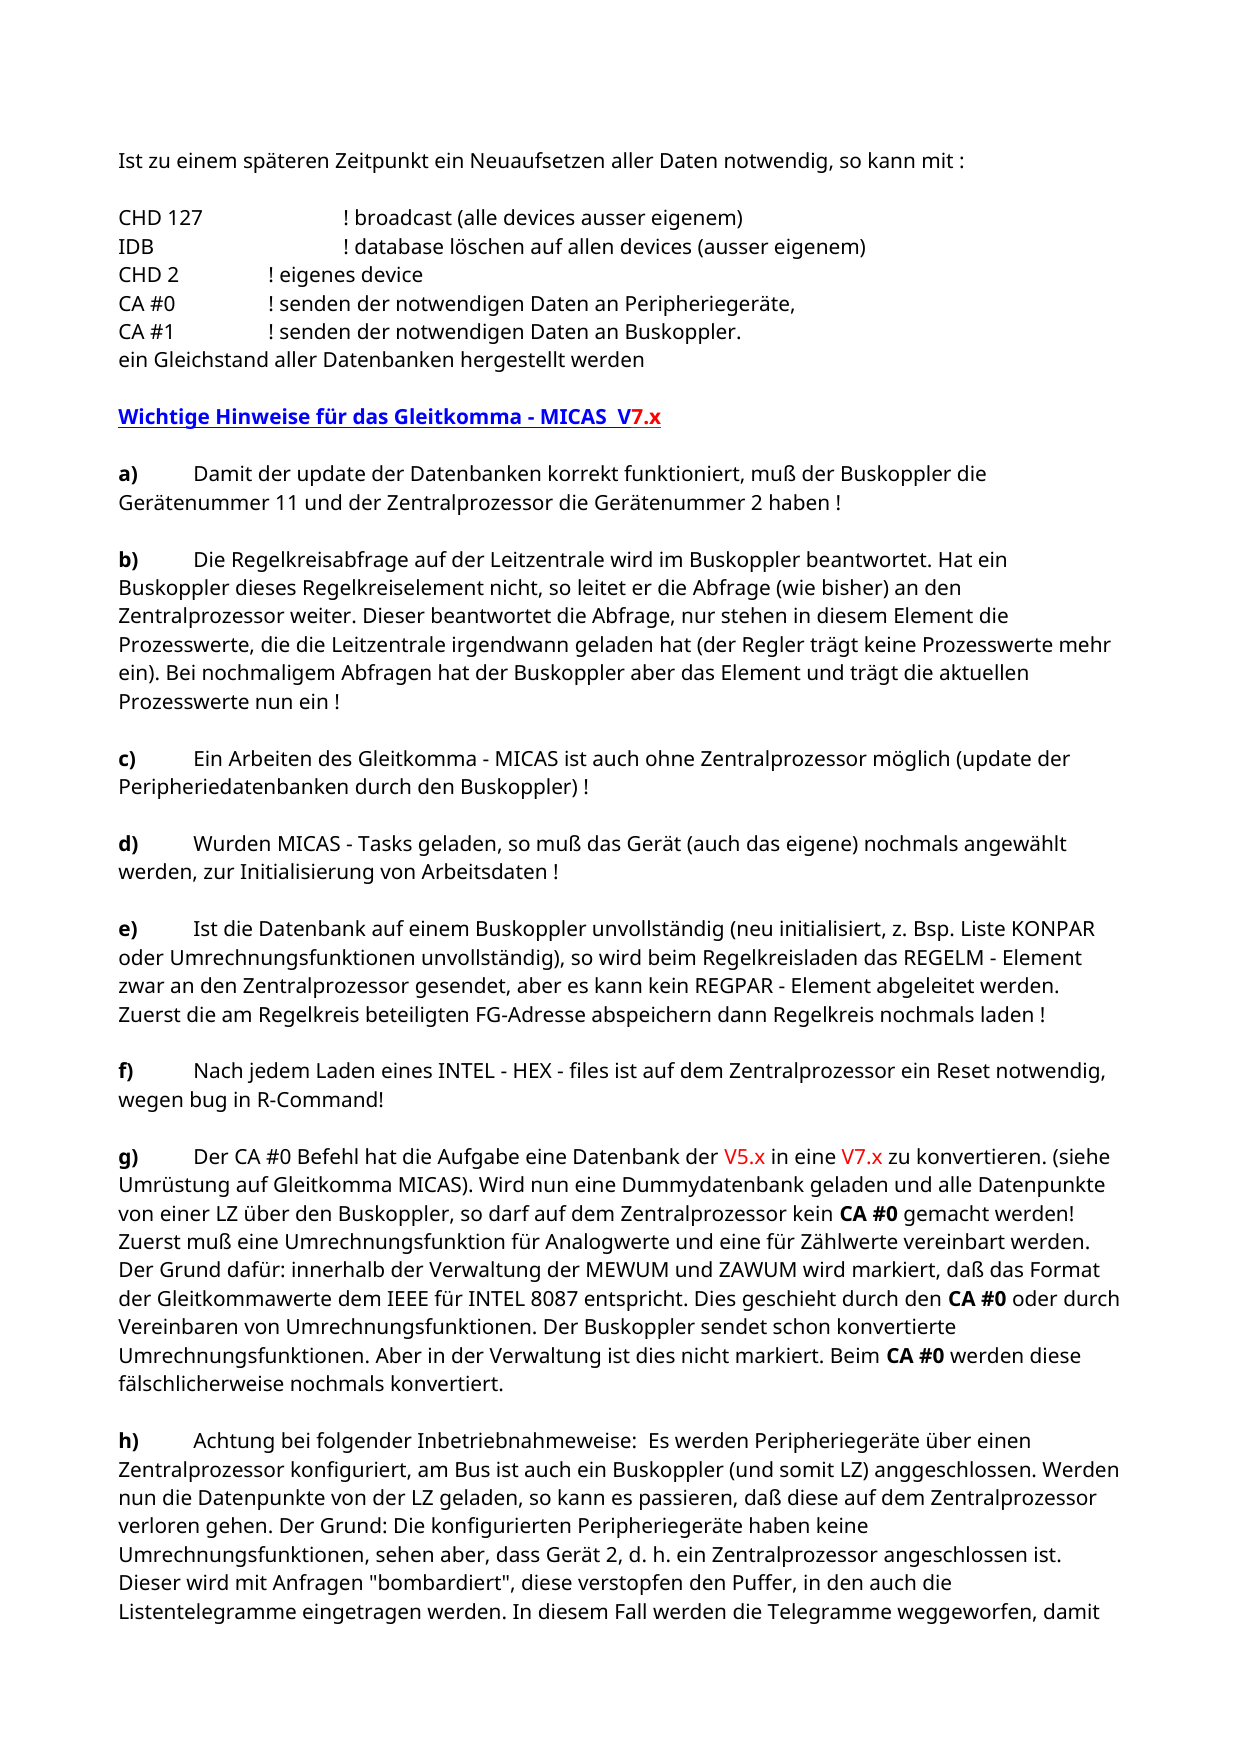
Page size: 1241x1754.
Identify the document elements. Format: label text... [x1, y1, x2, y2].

text CHD 127 ! broadcast (alle devices ausser eigenem) [118, 203, 1122, 232]
text a) Damit der update der Datenbanken korrekt funktioniert, muß der Buskoppler die Gerätenummer 11 und der Zentralprozessor die Gerätenummer 2 haben ! [118, 459, 1122, 516]
text d) Wurden MICAS - Tasks geladen, so muß das Gerät (auch das eigene) nochmals angewählt werden, zur Initialisierung von Arbeitsdaten ! [118, 829, 1122, 886]
text CHD 2 ! eigenes device [118, 260, 1122, 289]
text g) Der CA #0 Befehl hat die Aufgabe eine Datenbank der V5.x in eine V7.x zu konvertieren. (siehe Umrüstung auf Gleitkomma MICAS). Wird nun eine Dummydatenbank geladen und alle Datenpunkte von einer LZ über den Buskoppler, so darf auf dem Zentralprozessor kein CA #0 gemacht werden! Zuerst muß eine Umrechnungsfunktion für Analogwerte und eine für Zählwerte vereinbart werden. Der Grund dafür: innerhalb der Verwaltung der MEWUM und ZAWUM wird markiert, daß das Format der Gleitkommawerte dem IEEE für INTEL 8087 entspricht. Dies geschieht durch den CA #0 oder durch Vereinbaren von Umrechnungsfunktionen. Der Buskoppler sendet schon konvertierte Umrechnungsfunktionen. Aber in der Verwaltung ist dies nicht markiert. Beim CA #0 werden diese fälschlicherweise nochmals konvertiert. [118, 1142, 1122, 1398]
text e) Ist die Datenbank auf einem Buskoppler unvollständig (neu initialisiert, z. Bsp. Liste KONPAR oder Umrechnungsfunktionen unvollständig), so wird beim Regelkreisladen das REGELM - Element zwar an den Zentralprozessor gesendet, aber es kann kein REGPAR - Element abgeleitet werden. Zuerst die am Regelkreis beteiligten FG-Adresse abspeichern dann Regelkreis nochmals laden ! [118, 914, 1122, 1028]
text b) Die Regelkreisabfrage auf der Leitzentrale wird im Buskoppler beantwortet. Hat ein Buskoppler dieses Regelkreiselement nicht, so leitet er die Abfrage (wie bisher) an den Zentralprozessor weiter. Dieser beantwortet die Abfrage, nur stehen in diesem Element die Prozesswerte, die die Leitzentrale irgendwann geladen hat (der Regler trägt keine Prozesswerte mehr ein). Bei nochmaligem Abfragen hat der Buskoppler aber das Element und trägt die aktuellen Prozesswerte nun ein ! [118, 545, 1122, 715]
text CA #0 ! senden der notwendigen Daten an Peripheriegeräte, [118, 289, 1122, 317]
text c) Ein Arbeiten des Gleitkomma - MICAS ist auch ohne Zentralprozessor möglich (update der Peripheriedatenbanken durch den Buskoppler) ! [118, 744, 1122, 801]
text Ist zu einem späteren Zeitpunkt ein Neuaufsetzen aller Daten notwendig, so kann mit : [118, 147, 1122, 175]
text IDB ! database löschen auf allen devices (ausser eigenem) [118, 232, 1122, 260]
text h) Achtung bei folgender Inbetriebnahmeweise: Es werden Peripheriegeräte über einen Zentralprozessor konfiguriert, am Bus ist auch ein Buskoppler (und somit LZ) anggeschlossen. Werden nun die Datenpunkte von der LZ geladen, so kann es passieren, daß diese auf dem Zentralprozessor verloren gehen. Der Grund: Die konfigurierten Peripheriegeräte haben keine Umrechnungsfunktionen, sehen aber, dass Gerät 2, d. h. ein Zentralprozessor angeschlossen ist. Dieser wird mit Anfragen "bombardiert", diese verstopfen den Puffer, in den auch die Listentelegramme eingetragen werden. In diesem Fall werden die Telegramme weggeworfen, damit [118, 1426, 1122, 1625]
text f) Nach jedem Laden eines INTEL - HEX - files ist auf dem Zentralprozessor ein Reset notwendig, wegen bug in R-Command! [118, 1057, 1122, 1113]
text CA #1 ! senden der notwendigen Daten an Buskoppler. [118, 317, 1122, 346]
text ein Gleichstand aller Datenbanken hergestellt werden [118, 346, 1122, 374]
text Wichtige Hinweise für das Gleitkomma - MICAS V7.x [118, 402, 1122, 431]
